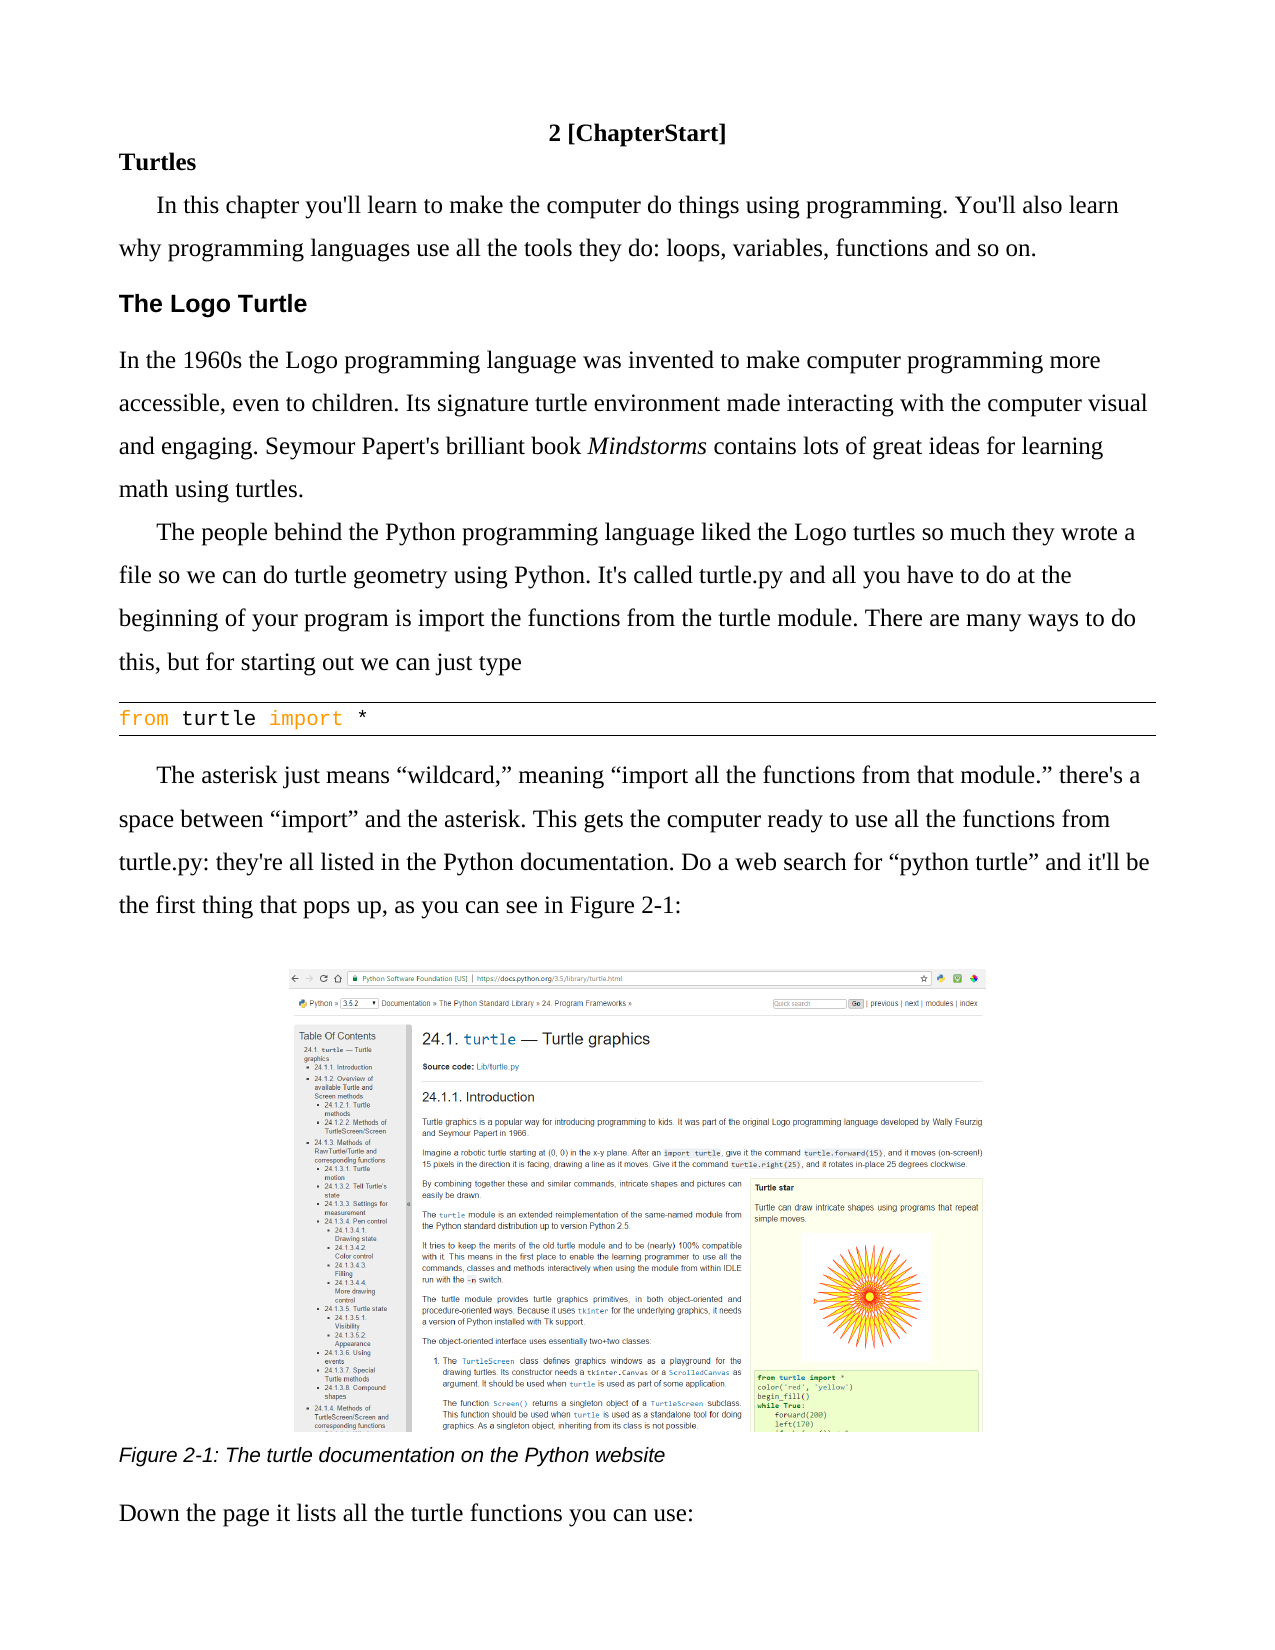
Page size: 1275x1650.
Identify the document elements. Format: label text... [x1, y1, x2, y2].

text In the 1960s the Logo programming language was invented to make computer programming more accessible, even to children. Its signature turtle environment made interacting with the computer visual and engaging. Seymour Papert's brilliant book Mindstorms contains lots of great ideas for learning math using turtles. [118, 345, 1156, 503]
text Down the page it lists all the turtle functions you can use: [118, 1498, 1156, 1527]
text Figure 2-1: The turtle documentation on the Python website [118, 982, 1156, 1467]
text 2 [ChapterStart] [118, 118, 1156, 147]
title Turtles [118, 147, 1156, 176]
text In this chapter you'll learn to make the computer do things using programming. You'll also learn why programming languages use all the tools they do: loops, variables, functions and so on. [118, 190, 1156, 262]
picture [289, 969, 986, 1432]
text The asterisk just means “wildcard,” meaning “import all the functions from that module.” there's a space between “import” and the asterisk. This gets the computer ready to use all the functions from turtle.py: they're all listed in the Python documentation. Do a web search for “python turtle” and it'll be the first thing that pops up, as you can see in Figure 2-1: [118, 761, 1156, 919]
text The people behind the Python programming language liked the Logo turtles so much they wrote a file so we can do turtle geometry using Python. It's called turtle.py and all you have to do at the beginning of your program is import the functions from the turtle module. There are many ways to do this, but for starting out we can just type [118, 517, 1156, 675]
text from turtle import * [118, 703, 1156, 736]
text The Logo Turtle [118, 289, 1156, 318]
